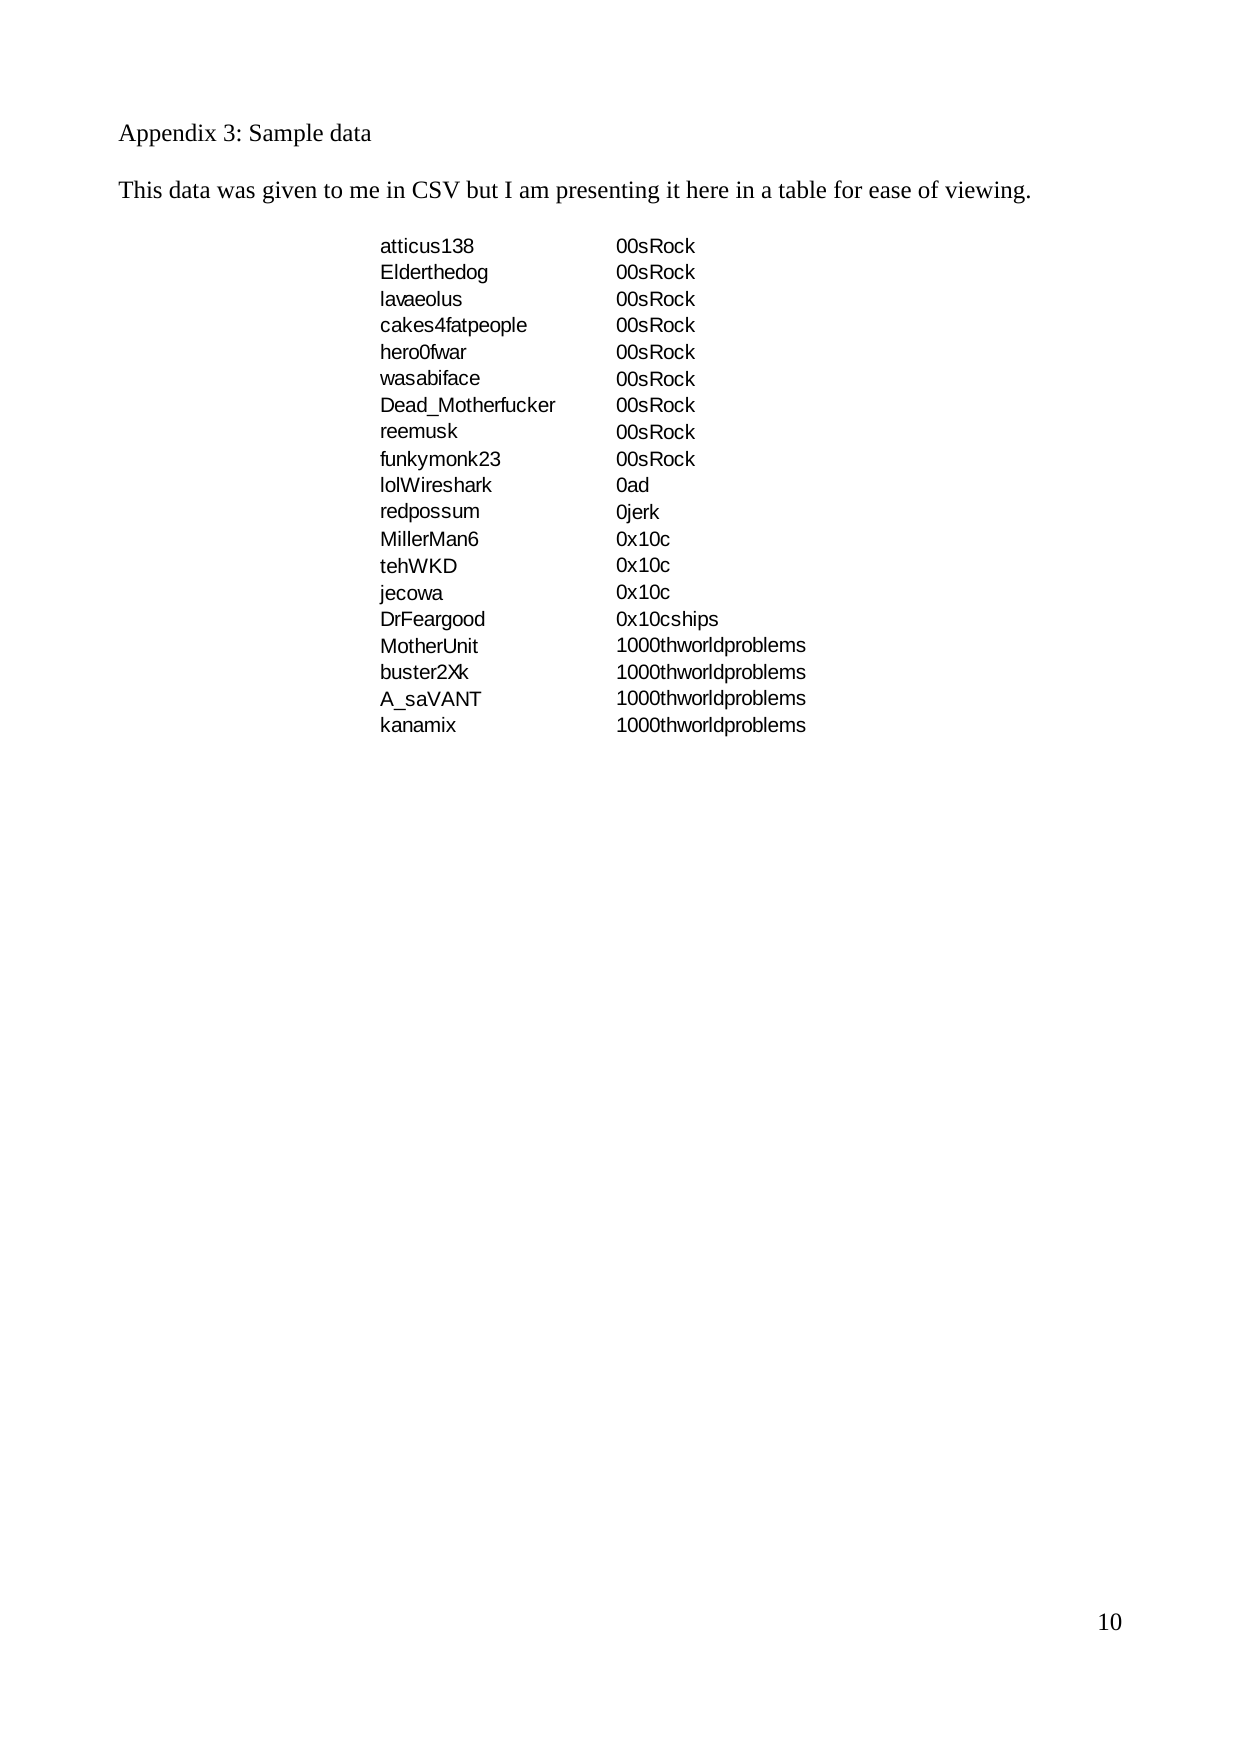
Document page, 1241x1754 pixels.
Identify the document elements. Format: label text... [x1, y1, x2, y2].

text This data was given to me in CSV but I am presenting it here in a table for ease of viewing. [118, 176, 1122, 204]
text Appendix 3: Sample data [118, 118, 1122, 147]
